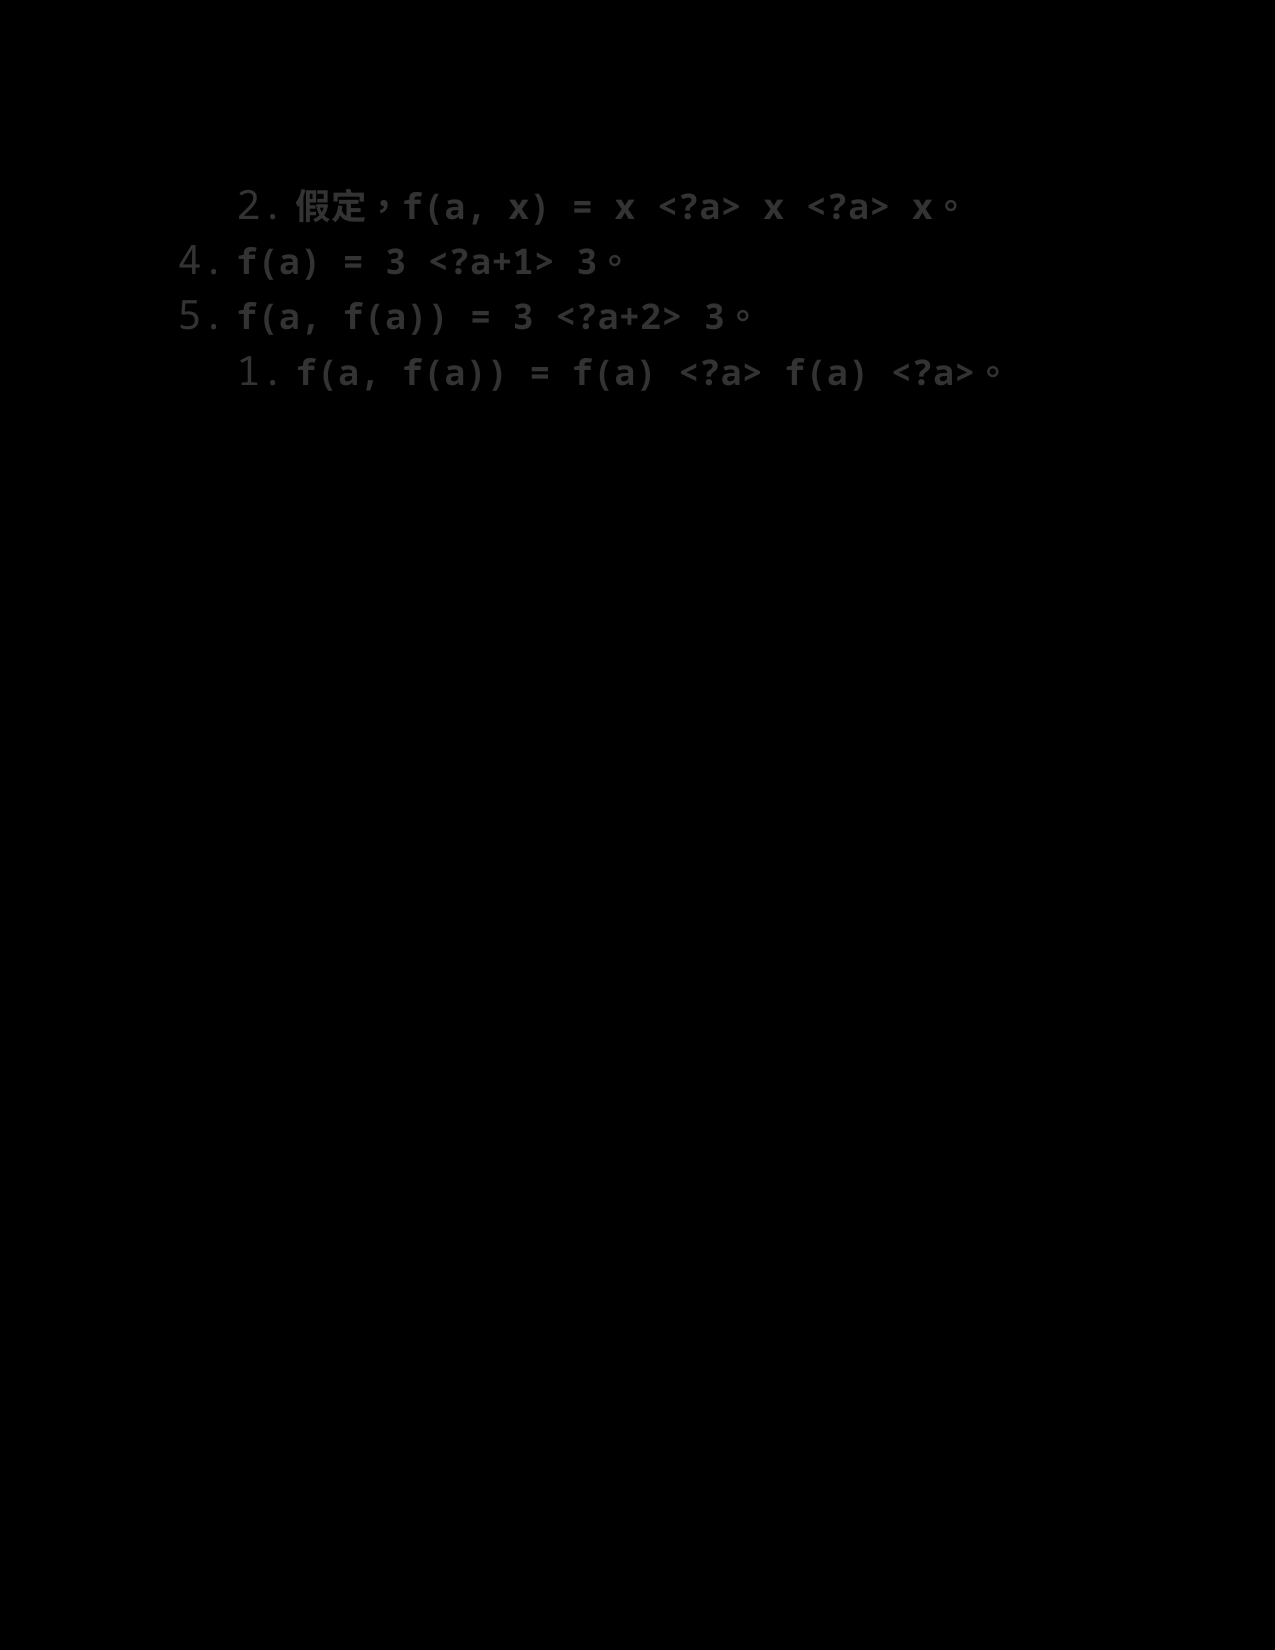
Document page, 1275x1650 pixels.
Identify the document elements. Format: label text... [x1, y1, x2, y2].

list 假定，f(a, x) = x <?a> x <?a> x。 [236, 176, 1157, 231]
list f(a, f(a)) = f(a) <?a> f(a) <?a>。 [236, 342, 1157, 397]
list f(a, f(a)) = 3 <?a+2> 3。 [177, 287, 1157, 342]
list f(a) = 3 <?a+1> 3。 [177, 231, 1157, 287]
